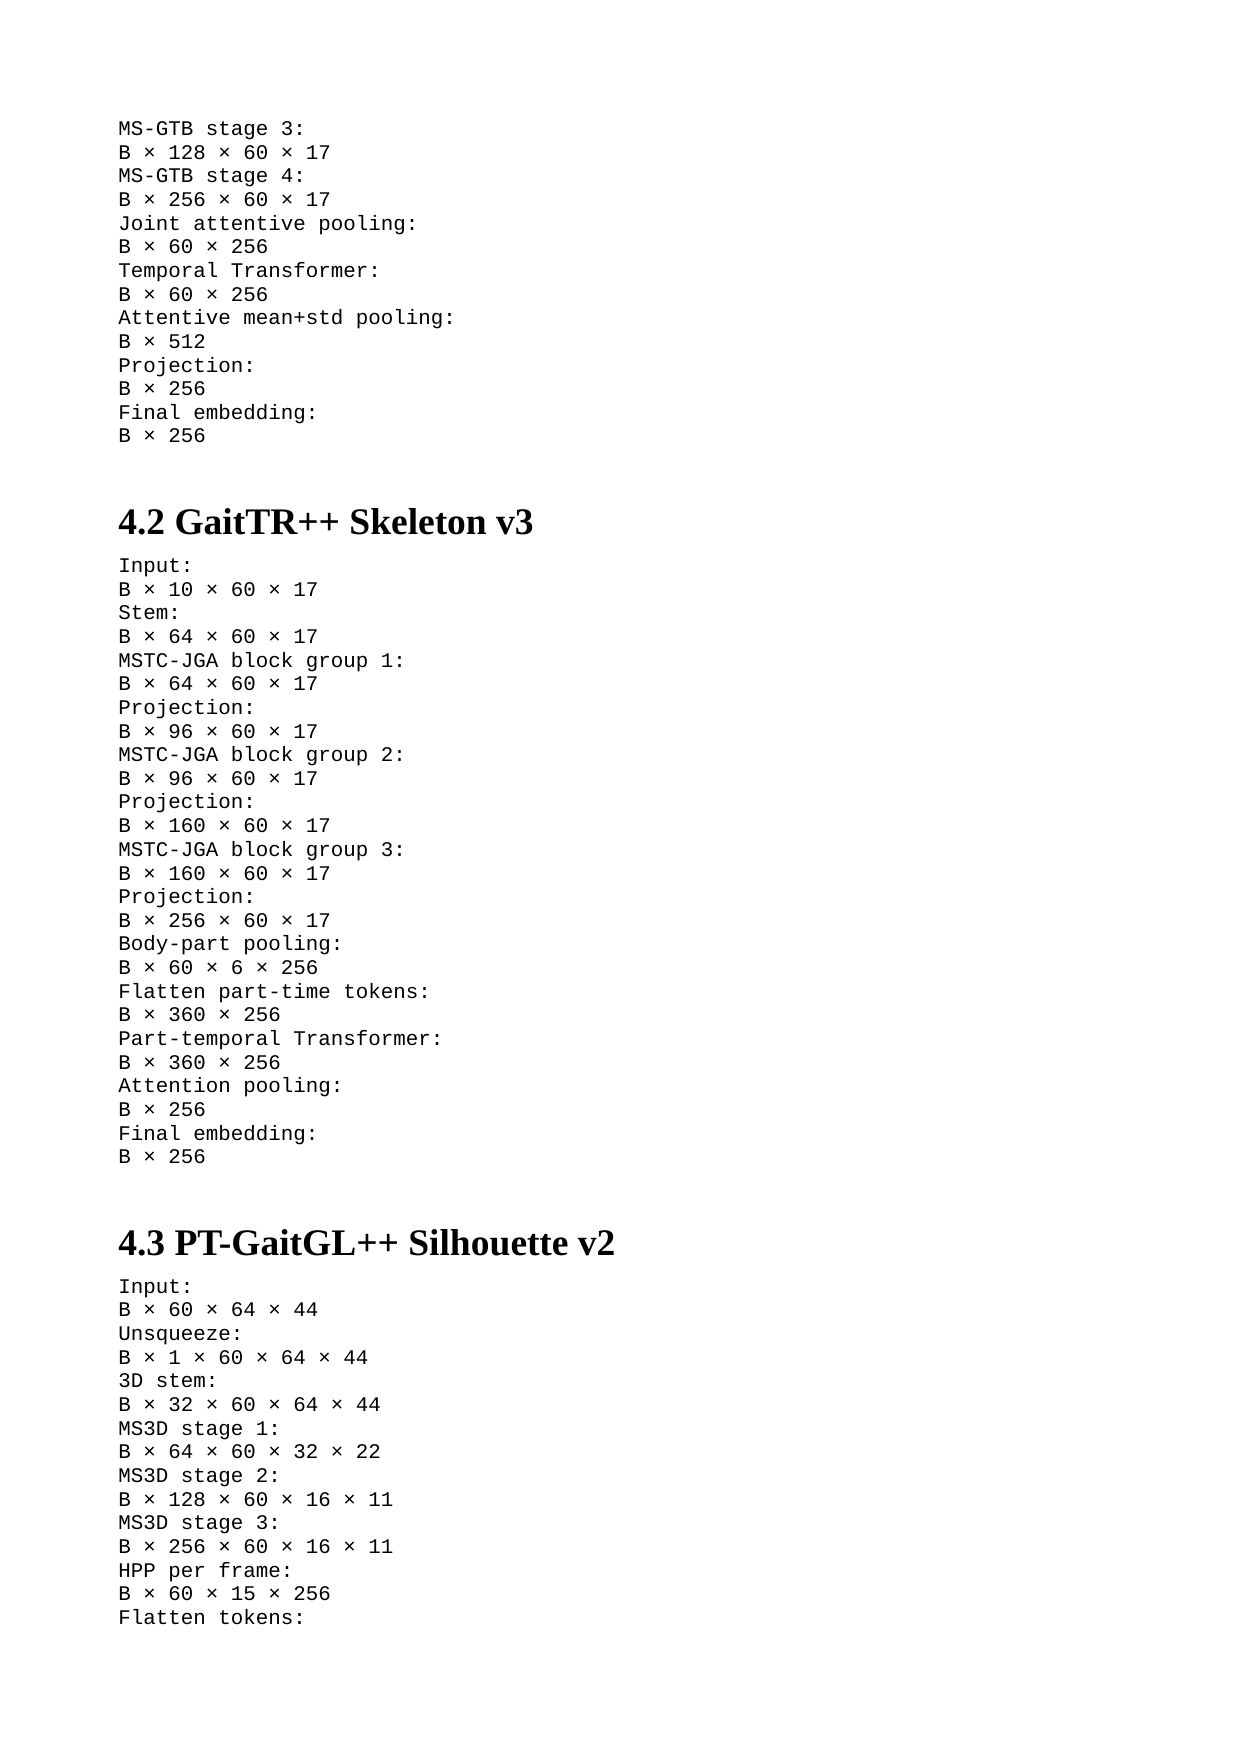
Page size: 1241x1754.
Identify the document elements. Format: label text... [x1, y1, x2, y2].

text B × 512 [118, 331, 1122, 354]
text B × 64 × 60 × 32 × 22 [118, 1441, 1122, 1465]
text B × 96 × 60 × 17 [118, 768, 1122, 792]
text B × 256 [118, 1099, 1122, 1123]
text B × 60 × 256 [118, 236, 1122, 260]
text B × 360 × 256 [118, 1052, 1122, 1075]
text B × 256 × 60 × 17 [118, 189, 1122, 213]
text Joint attentive pooling: [118, 213, 1122, 236]
text B × 256 × 60 × 17 [118, 910, 1122, 933]
text B × 64 × 60 × 17 [118, 673, 1122, 697]
text Attentive mean+std pooling: [118, 307, 1122, 331]
text Final embedding: [118, 402, 1122, 426]
text B × 256 [118, 426, 1122, 449]
text Projection: [118, 697, 1122, 721]
text Projection: [118, 886, 1122, 910]
text B × 128 × 60 × 16 × 11 [118, 1489, 1122, 1512]
text B × 60 × 256 [118, 284, 1122, 307]
subtitle 4.2 GaitTR++ Skeleton v3 [118, 499, 1122, 543]
text B × 1 × 60 × 64 × 44 [118, 1347, 1122, 1370]
text B × 256 [118, 378, 1122, 402]
text B × 160 × 60 × 17 [118, 862, 1122, 886]
text Flatten part-time tokens: [118, 981, 1122, 1004]
text B × 60 × 6 × 256 [118, 957, 1122, 981]
text B × 10 × 60 × 17 [118, 579, 1122, 602]
text B × 128 × 60 × 17 [118, 142, 1122, 165]
text MS-GTB stage 4: [118, 165, 1122, 189]
text Final embedding: [118, 1123, 1122, 1146]
text Unsqueeze: [118, 1323, 1122, 1347]
text Attention pooling: [118, 1075, 1122, 1099]
text Input: [118, 555, 1122, 579]
text MSTC-JGA block group 3: [118, 839, 1122, 862]
text B × 60 × 64 × 44 [118, 1299, 1122, 1323]
text MS3D stage 2: [118, 1465, 1122, 1489]
text MSTC-JGA block group 2: [118, 744, 1122, 768]
text Flatten tokens: [118, 1607, 1122, 1631]
text B × 256 [118, 1146, 1122, 1170]
text B × 256 × 60 × 16 × 11 [118, 1536, 1122, 1559]
text Body-part pooling: [118, 933, 1122, 957]
text HPP per frame: [118, 1559, 1122, 1583]
text Projection: [118, 792, 1122, 815]
text B × 60 × 15 × 256 [118, 1583, 1122, 1607]
text Stem: [118, 602, 1122, 626]
text MS3D stage 1: [118, 1418, 1122, 1441]
text B × 360 × 256 [118, 1004, 1122, 1028]
text B × 160 × 60 × 17 [118, 815, 1122, 839]
text B × 96 × 60 × 17 [118, 721, 1122, 744]
text MS-GTB stage 3: [118, 118, 1122, 142]
subtitle 4.3 PT-GaitGL++ Silhouette v2 [118, 1220, 1122, 1263]
text Input: [118, 1276, 1122, 1299]
text 3D stem: [118, 1370, 1122, 1394]
text MS3D stage 3: [118, 1512, 1122, 1536]
text MSTC-JGA block group 1: [118, 650, 1122, 673]
text B × 32 × 60 × 64 × 44 [118, 1394, 1122, 1418]
text Temporal Transformer: [118, 260, 1122, 284]
text B × 64 × 60 × 17 [118, 626, 1122, 650]
text Projection: [118, 354, 1122, 378]
text Part-temporal Transformer: [118, 1028, 1122, 1052]
